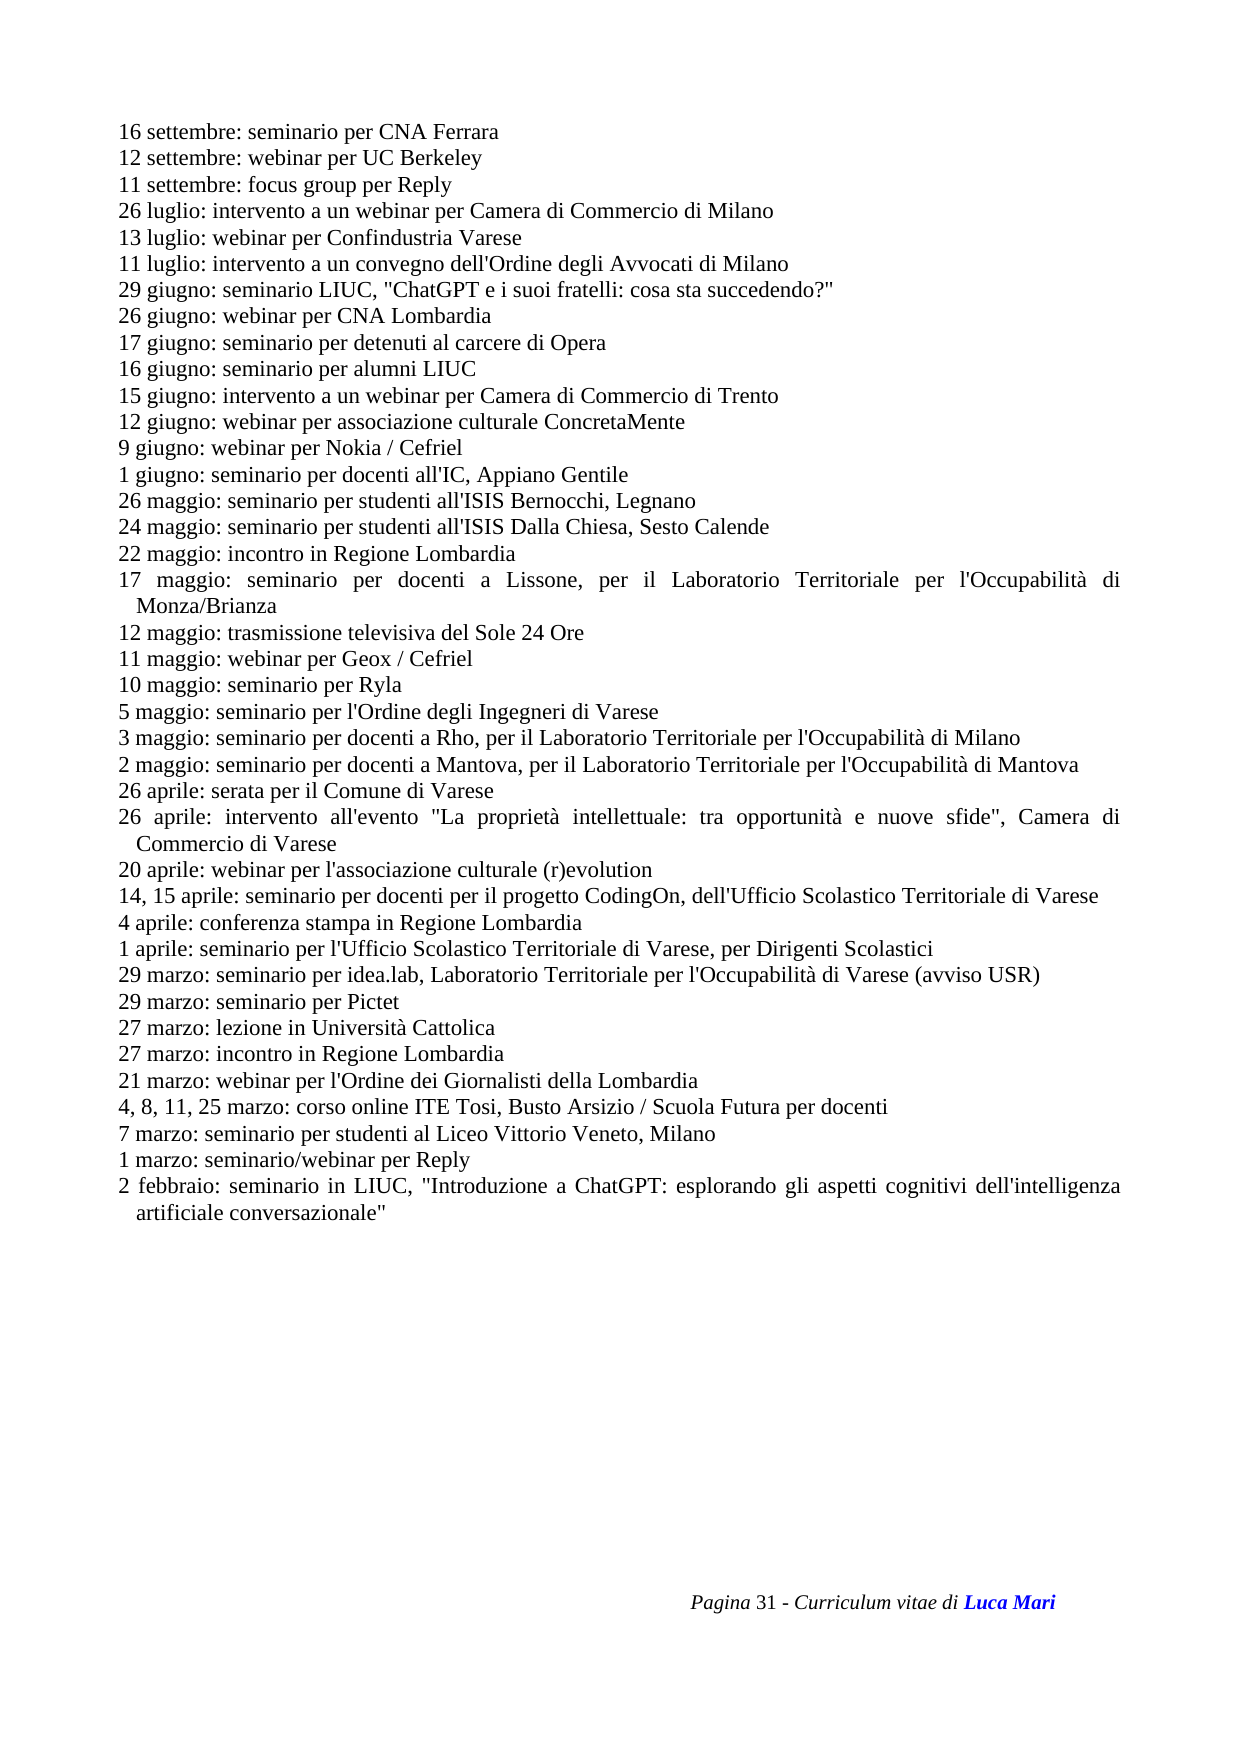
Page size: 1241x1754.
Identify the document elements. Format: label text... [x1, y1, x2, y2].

text 29 marzo: seminario per Pictet [118, 988, 1122, 1014]
text 7 marzo: seminario per studenti al Liceo Vittorio Veneto, Milano [118, 1119, 1122, 1146]
text 24 maggio: seminario per studenti all'ISIS Dalla Chiesa, Sesto Calende [118, 513, 1122, 540]
text 26 maggio: seminario per studenti all'ISIS Bernocchi, Legnano [118, 487, 1122, 513]
text 2 maggio: seminario per docenti a Mantova, per il Laboratorio Territoriale per l'Occupabilità di Mantova [118, 751, 1122, 777]
text 17 maggio: seminario per docenti a Lissone, per il Laboratorio Territoriale per l'Occupabilità di Monza/Brianza [118, 566, 1122, 619]
text 11 luglio: intervento a un convegno dell'Ordine degli Avvocati di Milano [118, 250, 1122, 276]
text 5 maggio: seminario per l'Ordine degli Ingegneri di Varese [118, 698, 1122, 724]
text 15 giugno: intervento a un webinar per Camera di Commercio di Trento [118, 382, 1122, 408]
text 12 settembre: webinar per UC Berkeley [118, 144, 1122, 171]
text 12 giugno: webinar per associazione culturale ConcretaMente [118, 408, 1122, 434]
text 4 aprile: conferenza stampa in Regione Lombardia [118, 909, 1122, 935]
text 20 aprile: webinar per l'associazione culturale (r)evolution [118, 856, 1122, 882]
text 27 marzo: incontro in Regione Lombardia [118, 1041, 1122, 1067]
text 13 luglio: webinar per Confindustria Varese [118, 223, 1122, 250]
text 26 luglio: intervento a un webinar per Camera di Commercio di Milano [118, 197, 1122, 223]
text 11 settembre: focus group per Reply [118, 171, 1122, 197]
text 1 giugno: seminario per docenti all'IC, Appiano Gentile [118, 461, 1122, 487]
text 21 marzo: webinar per l'Ordine dei Giornalisti della Lombardia [118, 1067, 1122, 1093]
text 29 marzo: seminario per idea.lab, Laboratorio Territoriale per l'Occupabilità di Varese (avviso USR) [118, 961, 1122, 988]
text 1 aprile: seminario per l'Ufficio Scolastico Territoriale di Varese, per Dirigenti Scolastici [118, 935, 1122, 961]
text 4, 8, 11, 25 marzo: corso online ITE Tosi, Busto Arsizio / Scuola Futura per docenti [118, 1093, 1122, 1119]
text 17 giugno: seminario per detenuti al carcere di Opera [118, 329, 1122, 355]
text 26 aprile: intervento all'evento "La proprietà intellettuale: tra opportunità e nuove sfide", Camera di Commercio di Varese [118, 803, 1122, 856]
text 2 febbraio: seminario in LIUC, "Introduzione a ChatGPT: esplorando gli aspetti cognitivi dell'intelligenza artificiale conversazionale" [118, 1172, 1122, 1225]
text 26 aprile: serata per il Comune di Varese [118, 777, 1122, 803]
text 16 settembre: seminario per CNA Ferrara [118, 118, 1122, 144]
text 11 maggio: webinar per Geox / Cefriel [118, 645, 1122, 672]
text 3 maggio: seminario per docenti a Rho, per il Laboratorio Territoriale per l'Occupabilità di Milano [118, 724, 1122, 751]
text 14, 15 aprile: seminario per docenti per il progetto CodingOn, dell'Ufficio Scolastico Territoriale di Varese [118, 882, 1122, 909]
text 1 marzo: seminario/webinar per Reply [118, 1146, 1122, 1172]
text 9 giugno: webinar per Nokia / Cefriel [118, 434, 1122, 461]
text 16 giugno: seminario per alumni LIUC [118, 355, 1122, 382]
text 10 maggio: seminario per Ryla [118, 672, 1122, 698]
text 27 marzo: lezione in Università Cattolica [118, 1014, 1122, 1041]
text 29 giugno: seminario LIUC, "ChatGPT e i suoi fratelli: cosa sta succedendo?" [118, 276, 1122, 303]
text 12 maggio: trasmissione televisiva del Sole 24 Ore [118, 619, 1122, 645]
text 22 maggio: incontro in Regione Lombardia [118, 540, 1122, 566]
text 26 giugno: webinar per CNA Lombardia [118, 303, 1122, 329]
